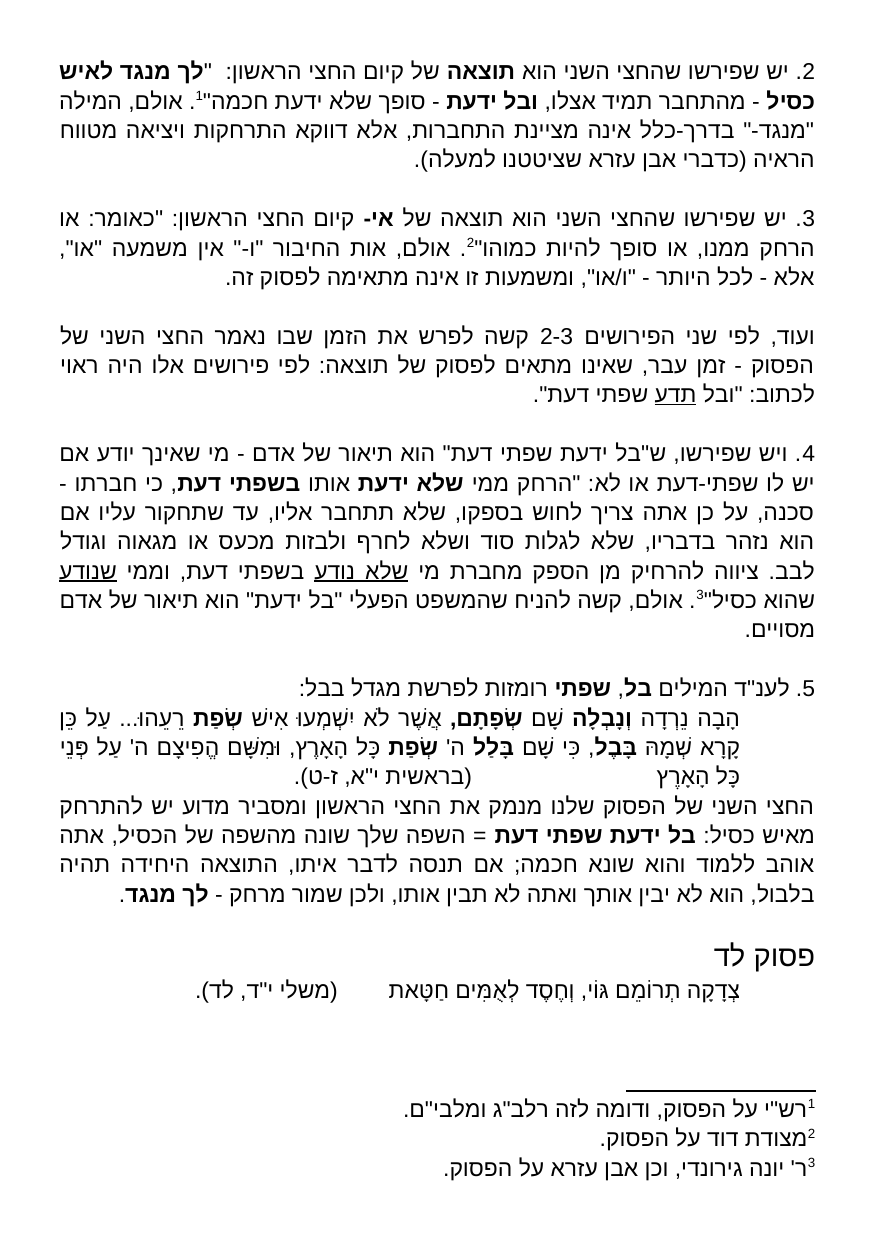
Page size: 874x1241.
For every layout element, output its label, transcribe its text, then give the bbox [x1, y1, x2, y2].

text החצי השני של הפסוק שלנו מנמק את החצי הראשון ומסביר מדוע יש להתרחק מאיש כסיל: בל ידעת שפתי דעת = השפה שלך שונה מהשפה של הכסיל, אתה אוהב ללמוד והוא שונא חכמה; אם תנסה לדבר איתו, התוצאה היחידה תהיה בלבול, הוא לא יבין אותך ואתה לא תבין אותו, ולכן שמור מרחק - לך מנגד. [59, 793, 815, 907]
text רש"י על הפסוק, ודומה לזה רלב"ג ומלבי"ם. [59, 1097, 815, 1122]
text הָבָה נֵרְדָה וְנָבְלָה שָׁם שְׂפָתָם, אֲשֶׁר לֹא יִשְׁמְעוּ אִישׁ שְׂפַת רֵעֵהוּ... עַל כֵּן קָרָא שְׁמָהּ בָּבֶל, כִּי שָׁם בָּלַל ה' שְׂפַת כָּל הָאָרֶץ, וּמִשָּׁם הֱפִיצָם ה' עַל פְּנֵי כָּל הָאָרֶץ (בראשית י"א, ז-ט). [59, 705, 740, 789]
text פסוק לד [59, 940, 815, 973]
text 2. יש שפירשו שהחצי השני הוא תוצאה של קיום החצי הראשון: "לך מנגד לאיש כסיל - מהתחבר תמיד אצלו, ובל ידעת - סופך שלא ידעת חכמה". אולם, המילה "מנגד-" בדרך-כלל אינה מציינת התחברות, אלא דווקא התרחקות ויציאה מטווח הראיה (כדברי אבן עזרא שציטטנו למעלה). [59, 59, 815, 173]
text צְדָקָה תְרוֹמֵם גּוֹי, וְחֶסֶד לְאֻמִּים חַטָּאת (משלי י"ד, לד). [59, 978, 740, 1003]
text מצודת דוד על הפסוק. [59, 1126, 815, 1152]
text ר' יונה גירונדי, וכן אבן עזרא על הפסוק. [59, 1156, 815, 1181]
text 3. יש שפירשו שהחצי השני הוא תוצאה של אי- קיום החצי הראשון: "כאומר: או הרחק ממנו, או סופך להיות כמוהו". אולם, אות החיבור "ו-" אין משמעה "או", אלא - לכל היותר - "ו/או", ומשמעות זו אינה מתאימה לפסוק זה. [59, 206, 815, 290]
text ועוד, לפי שני הפירושים 2-3 קשה לפרש את הזמן שבו נאמר החצי השני של הפסוק - זמן עבר, שאינו מתאים לפסוק של תוצאה: לפי פירושים אלו היה ראוי לכתוב: "ובל תדע שפתי דעת". [59, 323, 815, 408]
text 5. לענ"ד המילים בל, שפתי רומזות לפרשת מגדל בבל: [59, 676, 815, 701]
text 4. ויש שפירשו, ש"בל ידעת שפתי דעת" הוא תיאור של אדם - מי שאינך יודע אם יש לו שפתי-דעת או לא: "הרחק ממי שלא ידעת אותו בשפתי דעת, כי חברתו - סכנה, על כן אתה צריך לחוש בספקו, שלא תתחבר אליו, עד שתחקור עליו אם הוא נזהר בדבריו, שלא לגלות סוד ושלא לחרף ולבזות מכעס או מגאוה וגודל לבב. ציווה להרחיק מן הספק מחברת מי שלא נודע בשפתי דעת, וממי שנודע שהוא כסיל". אולם, קשה להניח שהמשפט הפעלי "בל ידעת" הוא תיאור של אדם מסויים. [59, 441, 815, 643]
